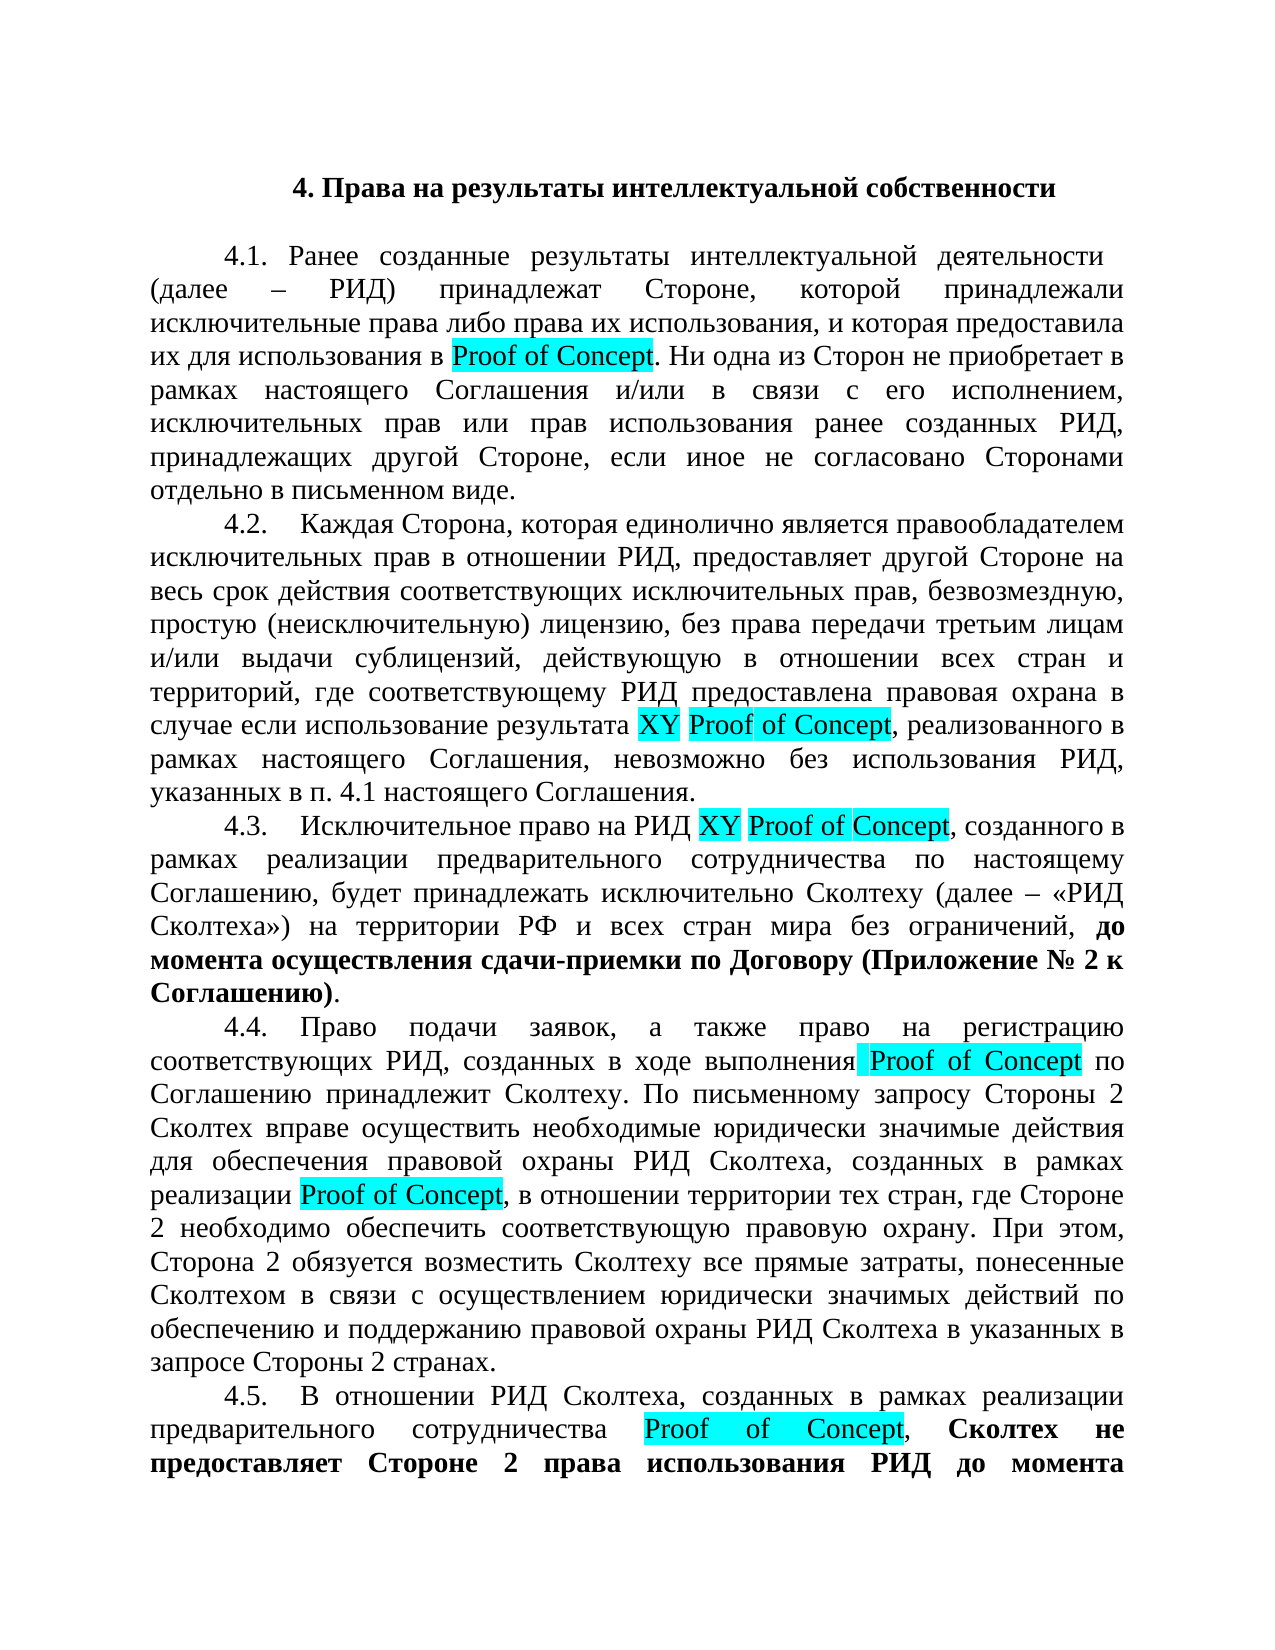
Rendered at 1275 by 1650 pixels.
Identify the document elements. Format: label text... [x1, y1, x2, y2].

text 4.2. Каждая Сторона, которая единолично является правообладателем исключительных прав в отношении РИД, предоставляет другой Стороне на весь срок действия соответствующих исключительных прав, безвозмездную, простую (неисключительную) лицензию, без права передачи третьим лицам и/или выдачи сублицензий, действующую в отношении всех стран и территорий, где соответствующему РИД предоставлена правовая охрана в случае если использование результата XY Proof of Concept, реализованного в рамках настоящего Соглашения, невозможно без использования РИД, указанных в п. 4.1 настоящего Соглашения. [150, 506, 1125, 808]
text 4.5. В отношении РИД Сколтеха, созданных в рамках реализации предварительного сотрудничества Proof of Concept, Сколтех не предоставляет Стороне 2 права использования РИД до момента [150, 1378, 1125, 1479]
text 4. Права на результаты интеллектуальной собственности [150, 171, 1125, 204]
text 4.1. Ранее созданные результаты интеллектуальной деятельности (далее – РИД) принадлежат Стороне, которой принадлежали исключительные права либо права их использования, и которая предоставила их для использования в Proof of Concept. Ни одна из Сторон не приобретает в рамках настоящего Соглашения и/или в связи с его исполнением, исключительных прав или прав использования ранее созданных РИД, принадлежащих другой Стороне, если иное не согласовано Сторонами отдельно в письменном виде. [150, 238, 1125, 506]
text 4.3. Исключительное право на РИД XY Proof of Concept, созданного в рамках реализации предварительного сотрудничества по настоящему Соглашению, будет принадлежать исключительно Сколтеху (далее – «РИД Сколтеха») на территории РФ и всех стран мира без ограничений, до момента осуществления сдачи-приемки по Договору (Приложение № 2 к Соглашению). [150, 808, 1125, 1009]
text 4.4. Право подачи заявок, а также право на регистрацию соответствующих РИД, созданных в ходе выполнения Proof of Concept по Соглашению принадлежит Сколтеху. По письменному запросу Стороны 2 Сколтех вправе осуществить необходимые юридически значимые действия для обеспечения правовой охраны РИД Сколтеха, созданных в рамках реализации Proof of Concept, в отношении территории тех стран, где Стороне 2 необходимо обеспечить соответствующую правовую охрану. При этом, Сторона 2 обязуется возместить Сколтеху все прямые затраты, понесенные Сколтехом в связи с осуществлением юридически значимых действий по обеспечению и поддержанию правовой охраны РИД Сколтеха в указанных в запросе Стороны 2 странах. [150, 1009, 1125, 1378]
